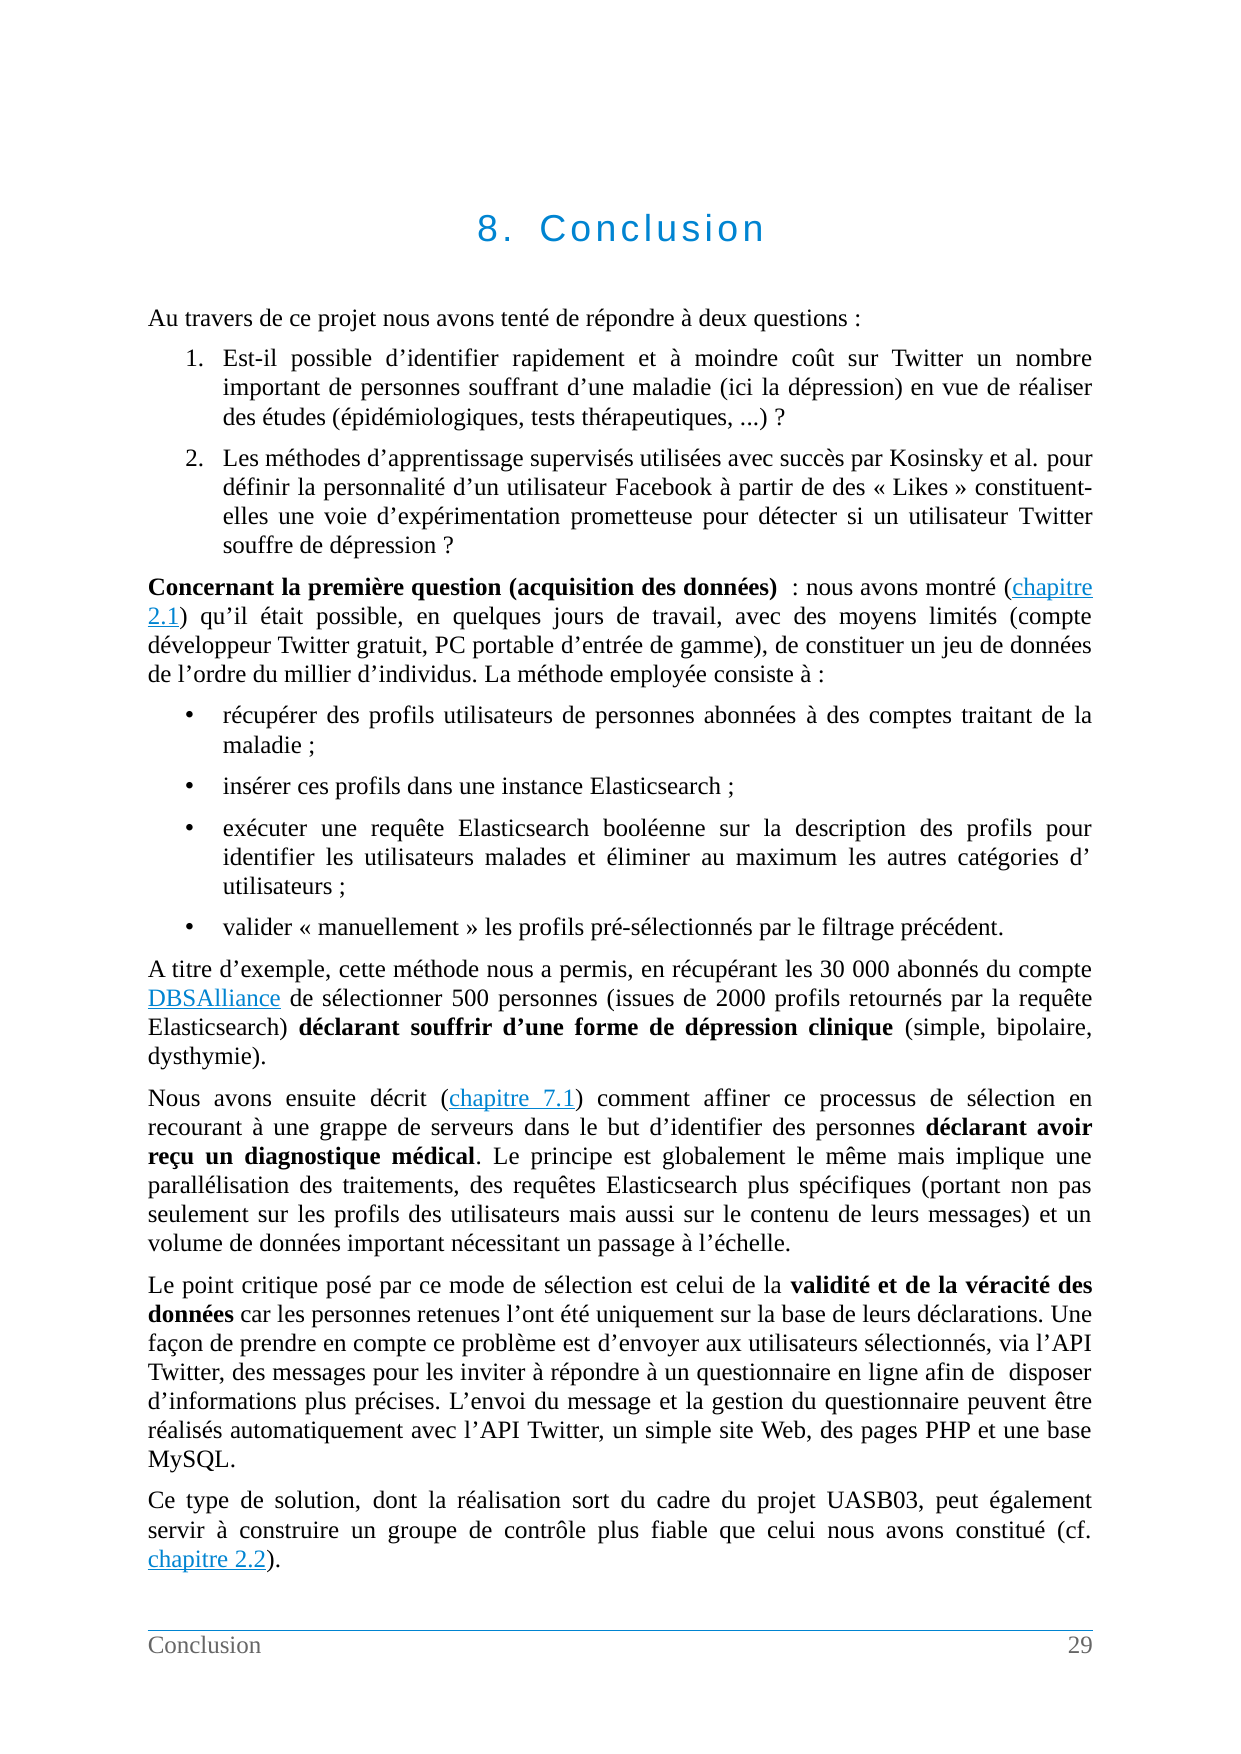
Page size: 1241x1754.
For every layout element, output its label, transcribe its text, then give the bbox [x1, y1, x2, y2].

subtitle Conclusion [148, 206, 1093, 249]
list insérer ces profils dans une instance Elasticsearch ; [185, 771, 1093, 800]
text Au travers de ce projet nous avons tenté de répondre à deux questions : [148, 302, 1093, 331]
list exécuter une requête Elasticsearch booléenne sur la description des profils pour identifier les utilisateurs malades et éliminer au maximum les autres catégories d’ utilisateurs ; [185, 813, 1093, 900]
text Concernant la première question (acquisition des données) : nous avons montré (chapitre 2.1) qu’il était possible, en quelques jours de travail, avec des moyens limités (compte développeur Twitter gratuit, PC portable d’entrée de gamme), de constituer un jeu de données de l’ordre du millier d’individus. La méthode employée consiste à : [148, 572, 1093, 688]
text Ce type de solution, dont la réalisation sort du cadre du projet UASB03, peut également servir à construire un groupe de contrôle plus fiable que celui nous avons constitué (cf. chapitre 2.2). [148, 1485, 1093, 1573]
list Est-il possible d’identifier rapidement et à moindre coût sur Twitter un nombre important de personnes souffrant d’une maladie (ici la dépression) en vue de réaliser des études (épidémiologiques, tests thérapeutiques, ...) ? [185, 343, 1093, 430]
text A titre d’exemple, cette méthode nous a permis, en récupérant les 30 000 abonnés du compte DBSAlliance de sélectionner 500 personnes (issues de 2000 profils retournés par la requête Elasticsearch) déclarant souffrir d’une forme de dépression clinique (simple, bipolaire, dysthymie). [148, 954, 1093, 1070]
list Les méthodes d’apprentissage supervisés utilisées avec succès par Kosinsky et al. pour définir la personnalité d’un utilisateur Facebook à partir de des « Likes » constituent-elles une voie d’expérimentation prometteuse pour détecter si un utilisateur Twitter souffre de dépression ? [185, 443, 1093, 559]
list récupérer des profils utilisateurs de personnes abonnées à des comptes traitant de la maladie ; [185, 700, 1093, 758]
text Le point critique posé par ce mode de sélection est celui de la validité et de la véracité des données car les personnes retenues l’ont été uniquement sur la base de leurs déclarations. Une façon de prendre en compte ce problème est d’envoyer aux utilisateurs sélectionnés, via l’API Twitter, des messages pour les inviter à répondre à un questionnaire en ligne afin de disposer d’informations plus précises. L’envoi du message et la gestion du questionnaire peuvent être réalisés automatiquement avec l’API Twitter, un simple site Web, des pages PHP et une base MySQL. [148, 1269, 1093, 1473]
list valider « manuellement » les profils pré-sélectionnés par le filtrage précédent. [185, 912, 1093, 941]
text Nous avons ensuite décrit (chapitre 7.1) comment affiner ce processus de sélection en recourant à une grappe de serveurs dans le but d’identifier des personnes déclarant avoir reçu un diagnostique médical. Le principe est globalement le même mais implique une parallélisation des traitements, des requêtes Elasticsearch plus spécifiques (portant non pas seulement sur les profils des utilisateurs mais aussi sur le contenu de leurs messages) et un volume de données important nécessitant un passage à l’échelle. [148, 1083, 1093, 1257]
